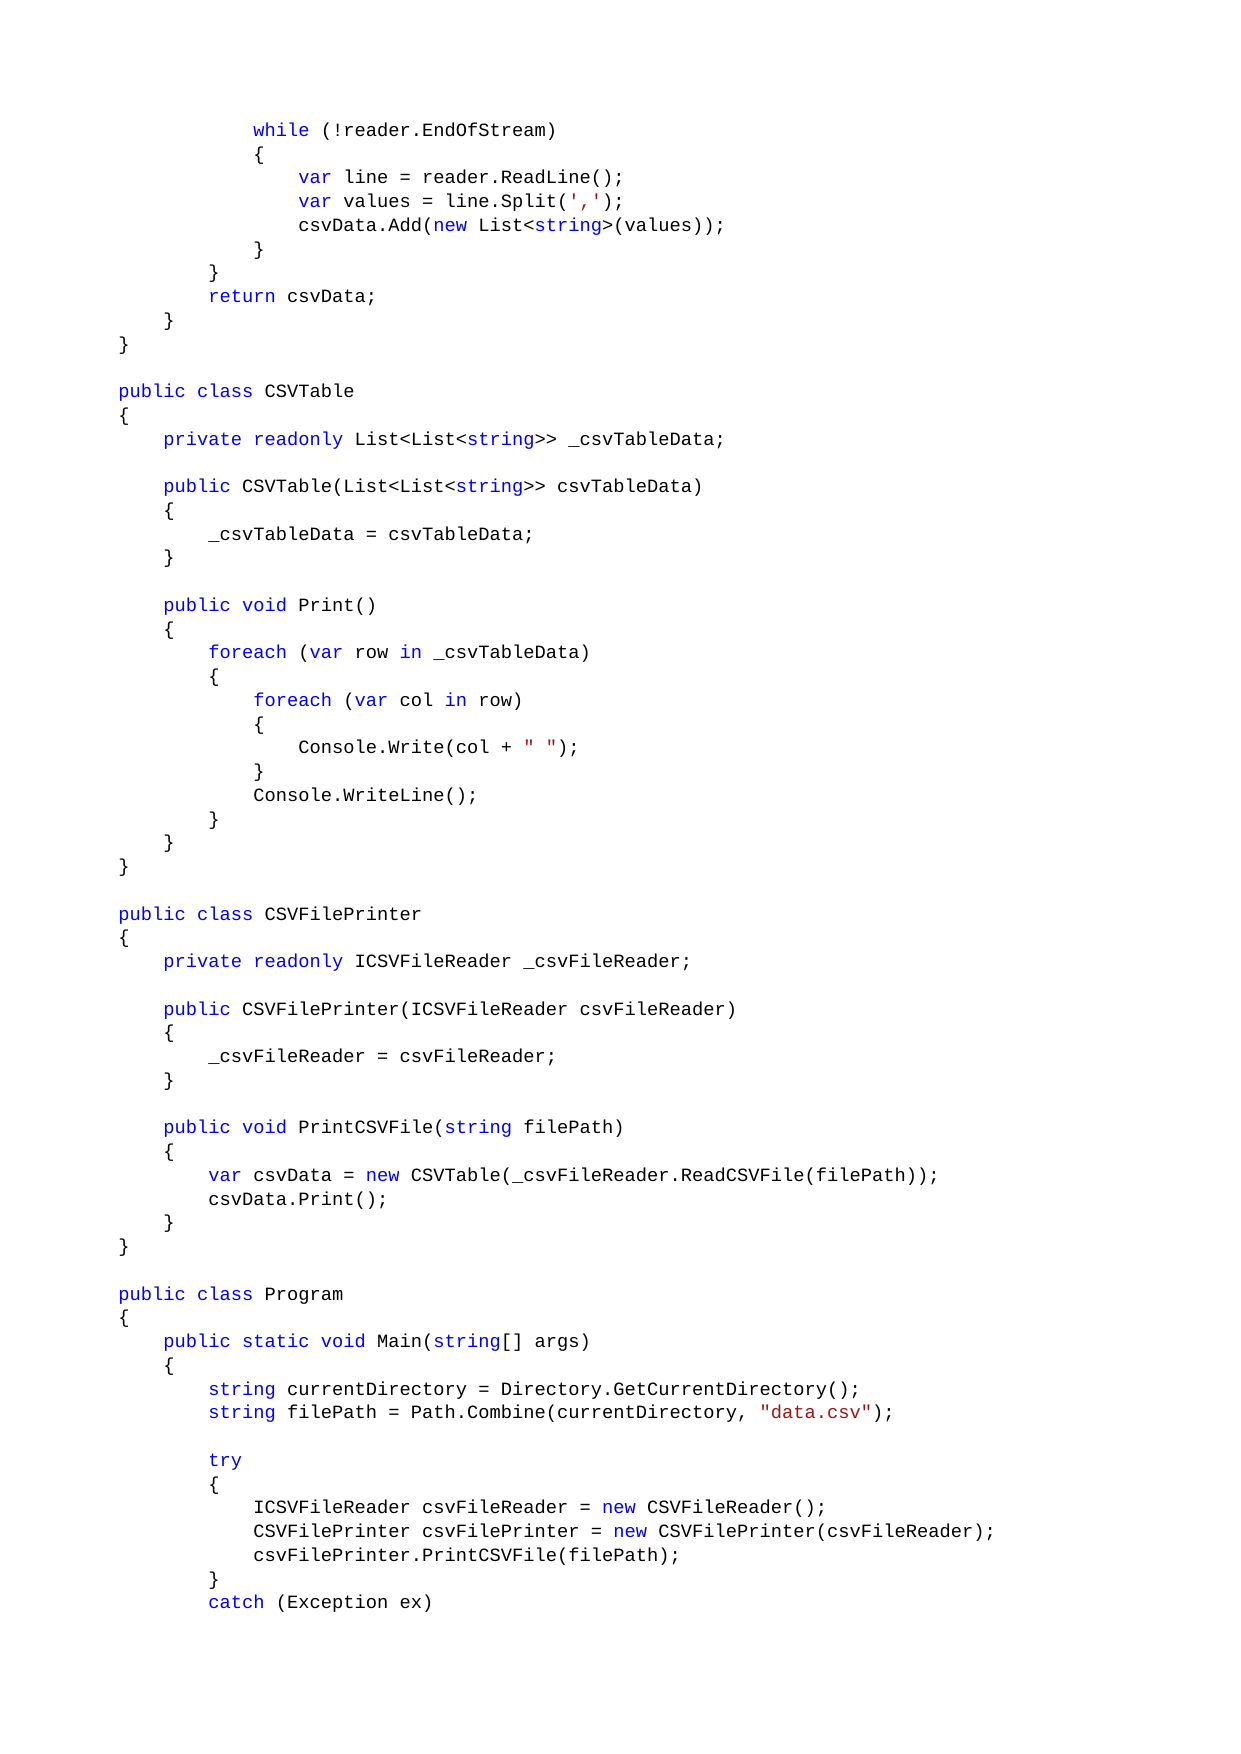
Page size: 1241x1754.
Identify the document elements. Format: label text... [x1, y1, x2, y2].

text } [118, 546, 1181, 569]
text } [118, 332, 1181, 356]
text private readonly List<List<string>> _csvTableData; [118, 427, 1181, 451]
text string filePath = Path.Combine(currentDirectory, "data.csv"); [118, 1401, 1181, 1424]
text { [118, 1139, 1181, 1163]
text { [118, 498, 1181, 522]
text var values = line.Split(','); [118, 189, 1181, 213]
text } [118, 759, 1181, 783]
text csvFilePrinter.PrintCSVFile(filePath); [118, 1543, 1181, 1567]
text string currentDirectory = Directory.GetCurrentDirectory(); [118, 1377, 1181, 1401]
text private readonly ICSVFileReader _csvFileReader; [118, 949, 1181, 973]
text { [118, 142, 1181, 166]
text } [118, 807, 1181, 831]
text { [118, 1353, 1181, 1377]
text var line = reader.ReadLine(); [118, 166, 1181, 189]
text public class CSVTable [118, 379, 1181, 403]
text { [118, 712, 1181, 736]
text public void PrintCSVFile(string filePath) [118, 1116, 1181, 1139]
text csvData.Add(new List<string>(values)); [118, 213, 1181, 237]
text var csvData = new CSVTable(_csvFileReader.ReadCSVFile(filePath)); [118, 1163, 1181, 1187]
text public class Program [118, 1282, 1181, 1306]
text public void Print() [118, 593, 1181, 617]
text { [118, 1021, 1181, 1044]
text } [118, 308, 1181, 332]
text return csvData; [118, 284, 1181, 308]
text try [118, 1448, 1181, 1472]
text Console.Write(col + " "); [118, 736, 1181, 759]
text { [118, 664, 1181, 688]
text public class CSVFilePrinter [118, 902, 1181, 926]
text CSVFilePrinter csvFilePrinter = new CSVFilePrinter(csvFileReader); [118, 1519, 1181, 1543]
text } [118, 854, 1181, 878]
text { [118, 926, 1181, 949]
text ICSVFileReader csvFileReader = new CSVFileReader(); [118, 1496, 1181, 1519]
text while (!reader.EndOfStream) [118, 118, 1181, 142]
text { [118, 617, 1181, 641]
text foreach (var col in row) [118, 688, 1181, 712]
text { [118, 403, 1181, 427]
text { [118, 1472, 1181, 1496]
text } [118, 831, 1181, 854]
text } [118, 1211, 1181, 1234]
text } [118, 1234, 1181, 1258]
text catch (Exception ex) [118, 1591, 1181, 1614]
text _csvFileReader = csvFileReader; [118, 1044, 1181, 1068]
text } [118, 237, 1181, 261]
text { [118, 1306, 1181, 1329]
text Console.WriteLine(); [118, 783, 1181, 807]
text csvData.Print(); [118, 1187, 1181, 1211]
text _csvTableData = csvTableData; [118, 522, 1181, 546]
text } [118, 1567, 1181, 1591]
text public CSVTable(List<List<string>> csvTableData) [118, 474, 1181, 498]
text public CSVFilePrinter(ICSVFileReader csvFileReader) [118, 997, 1181, 1021]
text public static void Main(string[] args) [118, 1329, 1181, 1353]
text foreach (var row in _csvTableData) [118, 641, 1181, 664]
text } [118, 261, 1181, 284]
text } [118, 1068, 1181, 1092]
